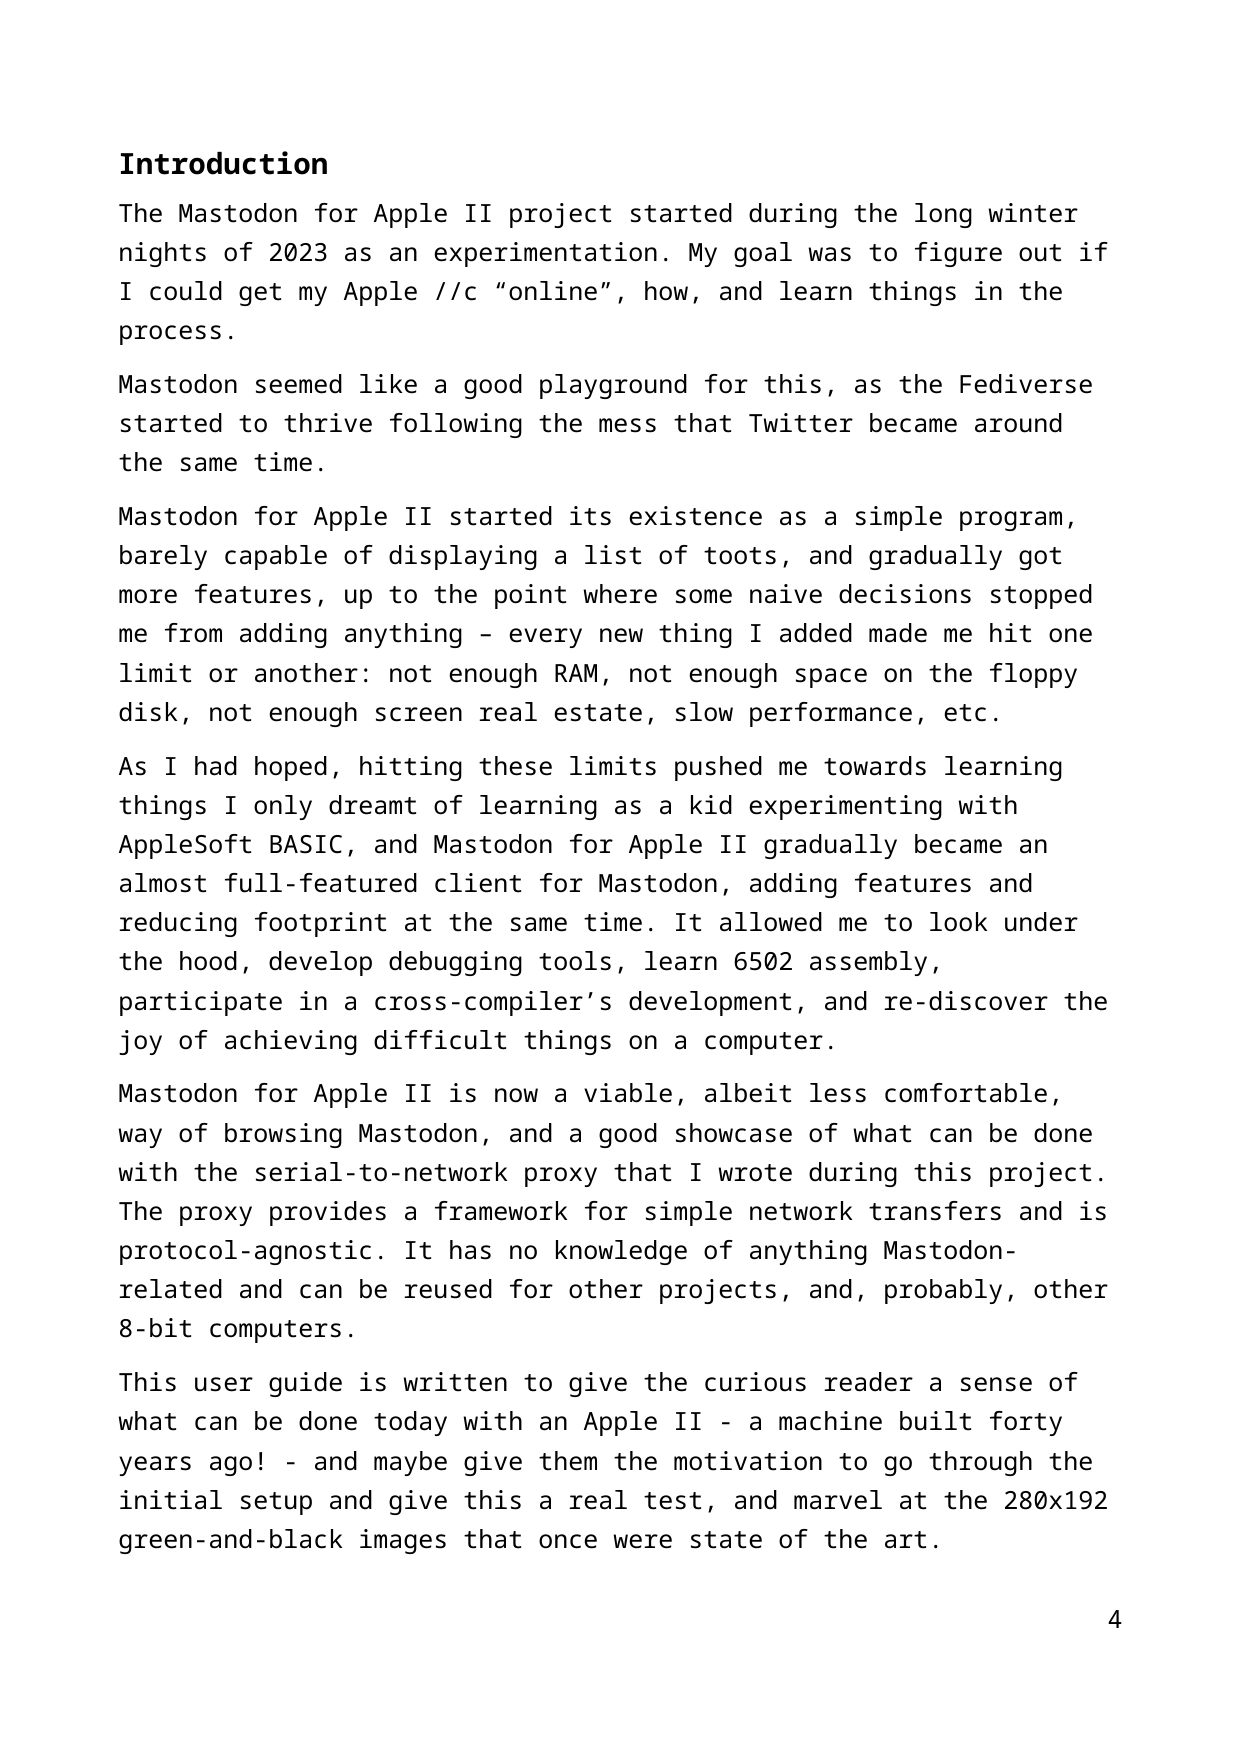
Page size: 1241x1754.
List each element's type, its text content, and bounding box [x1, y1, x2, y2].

text As I had hoped, hitting these limits pushed me towards learning things I only dreamt of learning as a kid experimenting with AppleSoft BASIC, and Mastodon for Apple II gradually became an almost full-featured client for Mastodon, adding features and reducing footprint at the same time. It allowed me to look under the hood, develop debugging tools, learn 6502 assembly, participate in a cross-compiler’s development, and re-discover the joy of achieving difficult things on a computer. [118, 748, 1122, 1056]
text Mastodon for Apple II is now a viable, albeit less comfortable, way of browsing Mastodon, and a good showcase of what can be done with the serial-to-network proxy that I wrote during this project. The proxy provides a framework for simple network transfers and is protocol-agnostic. It has no knowledge of anything Mastodon-related and can be reused for other projects, and, probably, other 8-bit computers. [118, 1076, 1122, 1345]
text This user guide is written to give the curious reader a sense of what can be done today with an Apple II - a machine built forty years ago! - and maybe give them the motivation to go through the initial setup and give this a real test, and marvel at the 280x192 green-and-black images that once were state of the art. [118, 1365, 1122, 1556]
text Mastodon seemed like a good playground for this, as the Fediverse started to thrive following the mess that Twitter became around the same time. [118, 367, 1122, 479]
subtitle Introduction [118, 143, 1122, 183]
text Mastodon for Apple II started its existence as a simple program, barely capable of displaying a list of toots, and gradually got more features, up to the point where some naive decisions stopped me from adding anything – every new thing I added made me hit one limit or another: not enough RAM, not enough space on the floppy disk, not enough screen real estate, slow performance, etc. [118, 499, 1122, 728]
text The Mastodon for Apple II project started during the long winter nights of 2023 as an experimentation. My goal was to figure out if I could get my Apple //c “online”, how, and learn things in the process. [118, 195, 1122, 347]
